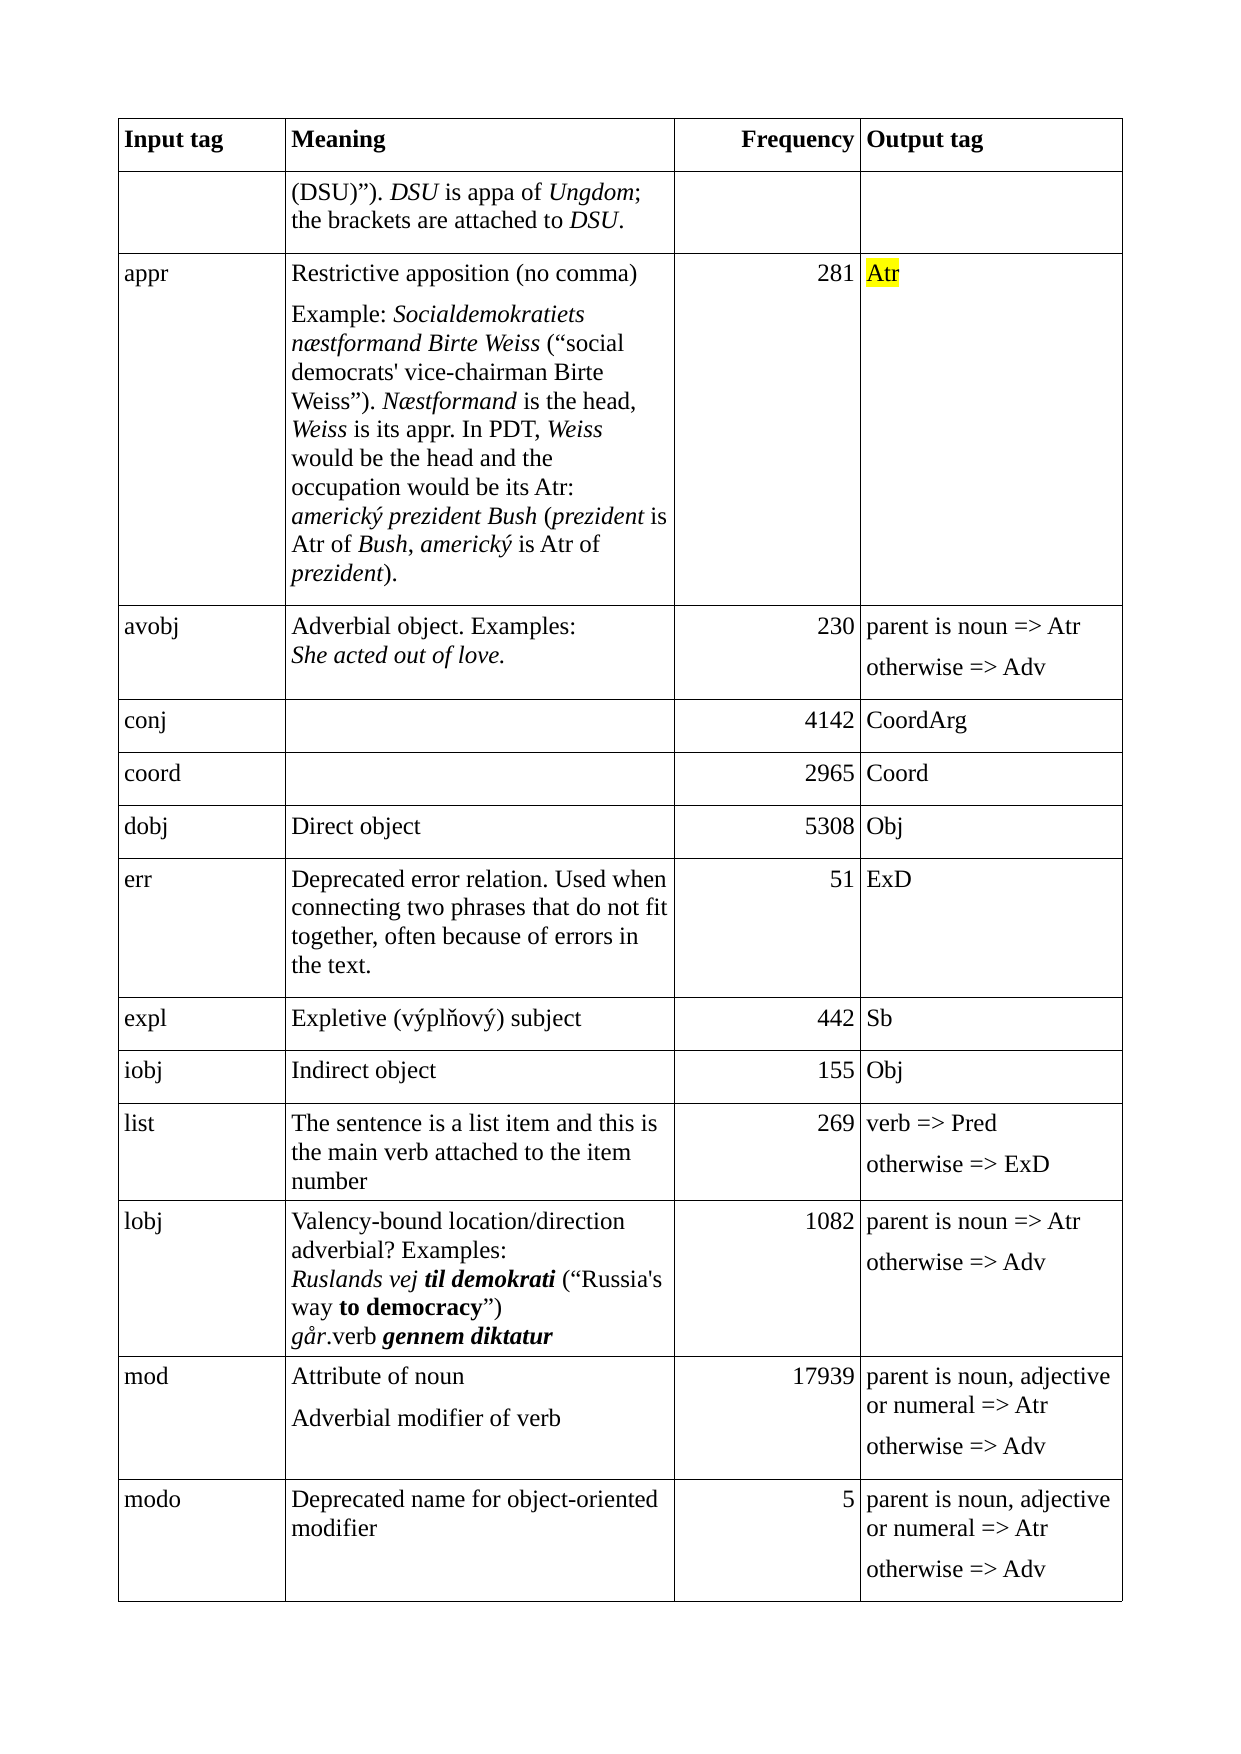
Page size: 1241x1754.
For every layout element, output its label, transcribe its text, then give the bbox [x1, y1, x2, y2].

table_cell parent is noun => Atr otherwise => Adv [861, 606, 1122, 699]
table_cell Deprecated error relation. Used when connecting two phrases that do not fit together, often because of errors in the text. [286, 859, 674, 997]
table_cell 51 [675, 859, 860, 997]
table_cell [286, 700, 674, 752]
table_cell 1082 [675, 1201, 860, 1356]
table_cell dobj [119, 806, 285, 858]
table_cell Atr [861, 254, 1122, 605]
table_cell parent is noun => Atr otherwise => Adv [861, 1201, 1122, 1356]
table_cell Obj [861, 1051, 1122, 1102]
table_cell [286, 753, 674, 805]
table_cell 155 [675, 1051, 860, 1102]
table_cell Deprecated name for object-oriented modifier [286, 1480, 674, 1601]
table_cell appr [119, 254, 285, 605]
table_cell Expletive (výplňový) subject [286, 998, 674, 1050]
table_cell 2965 [675, 753, 860, 805]
table_cell 281 [675, 254, 860, 605]
table_cell Attribute of noun Adverbial modifier of verb [286, 1357, 674, 1478]
table_cell 5 [675, 1480, 860, 1601]
table_cell conj [119, 700, 285, 752]
table_header Input tag [119, 119, 285, 171]
table_cell Adverbial object. Examples: She acted out of love. [286, 606, 674, 699]
table_cell lobj [119, 1201, 285, 1356]
table_cell err [119, 859, 285, 997]
table_cell CoordArg [861, 700, 1122, 752]
table_cell parent is noun, adjective or numeral => Atr otherwise => Adv [861, 1480, 1122, 1601]
table_cell avobj [119, 606, 285, 699]
table_cell 5308 [675, 806, 860, 858]
table_cell 230 [675, 606, 860, 699]
table_cell [861, 172, 1122, 252]
table_cell 4142 [675, 700, 860, 752]
table_cell Obj [861, 806, 1122, 858]
table_cell verb => Pred otherwise => ExD [861, 1104, 1122, 1200]
table_header Meaning [286, 119, 674, 171]
table_cell expl [119, 998, 285, 1050]
table_cell Sb [861, 998, 1122, 1050]
table_cell 442 [675, 998, 860, 1050]
table_cell Valency-bound location/direction adverbial? Examples: Ruslands vej til demokrati (“Russia's way to democracy”) går.verb gennem diktatur [286, 1201, 674, 1356]
table_cell Direct object [286, 806, 674, 858]
table_cell The sentence is a list item and this is the main verb attached to the item number [286, 1104, 674, 1200]
table_cell 17939 [675, 1357, 860, 1478]
table_cell 269 [675, 1104, 860, 1200]
table_cell iobj [119, 1051, 285, 1102]
table_cell Coord [861, 753, 1122, 805]
table_cell Restrictive apposition (no comma) Example: Socialdemokratiets næstformand Birte Weiss (“social democrats' vice-chairman Birte Weiss”). Næstformand is the head, Weiss is its appr. In PDT, Weiss would be the head and the occupation would be its Atr: americký prezident Bush (prezident is Atr of Bush, americký is Atr of prezident). [286, 254, 674, 605]
table_cell parent is noun, adjective or numeral => Atr otherwise => Adv [861, 1357, 1122, 1478]
table_cell [675, 172, 860, 252]
table_cell modo [119, 1480, 285, 1601]
table_cell (DSU)”). DSU is appa of Ungdom; the brackets are attached to DSU. [286, 172, 674, 252]
table_cell Indirect object [286, 1051, 674, 1102]
table_cell list [119, 1104, 285, 1200]
table_header Output tag [861, 119, 1122, 171]
table_cell coord [119, 753, 285, 805]
table_cell [119, 172, 285, 252]
table_cell mod [119, 1357, 285, 1478]
table_cell ExD [861, 859, 1122, 997]
table_header Frequency [675, 119, 860, 171]
